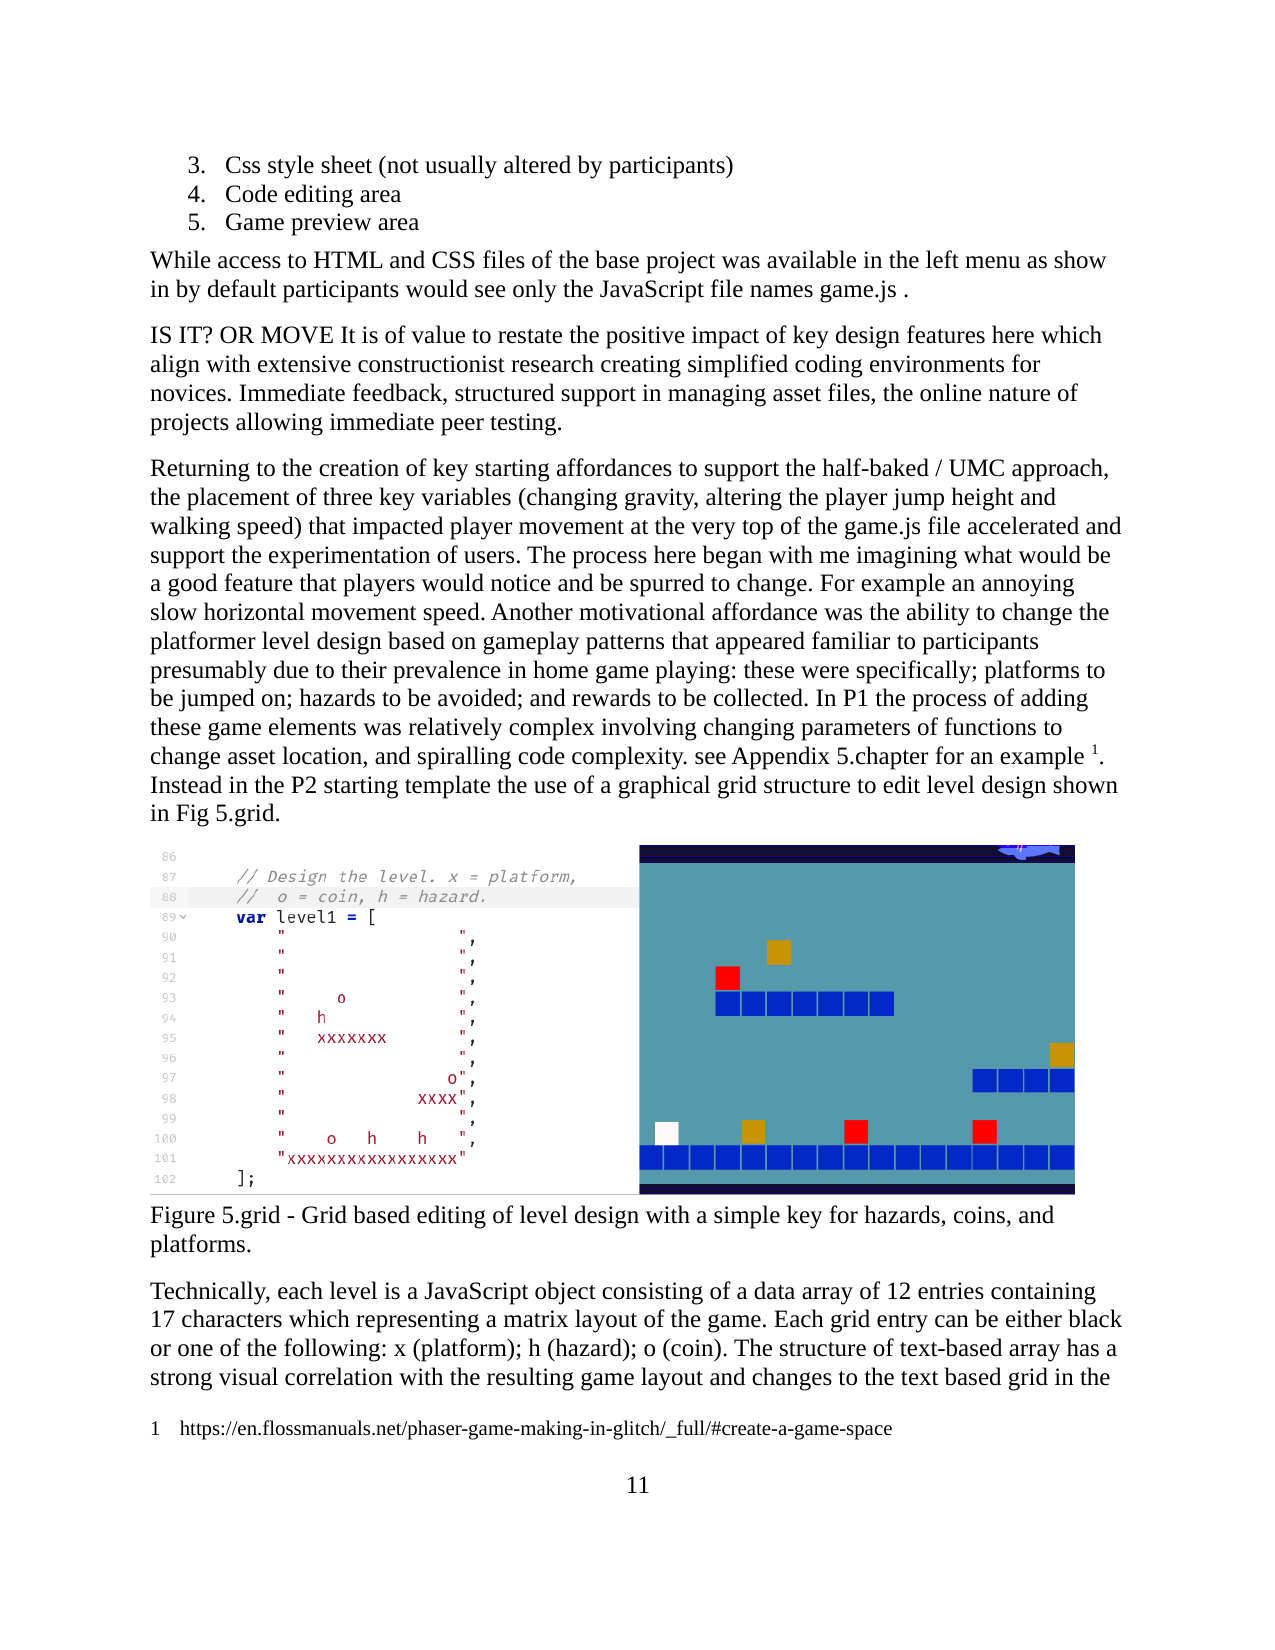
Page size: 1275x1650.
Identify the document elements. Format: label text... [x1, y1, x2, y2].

text IS IT? OR MOVE It is of value to restate the positive impact of key design features here which align with extensive constructionist research creating simplified coding environments for novices. Immediate feedback, structured support in managing asset files, the online nature of projects allowing immediate peer testing. [150, 321, 1125, 436]
list Game preview area [187, 207, 1125, 236]
text Figure 5.grid - Grid based editing of level design with a simple key for hazards, coins, and platforms. [150, 845, 1125, 1258]
text Returning to the creation of key starting affordances to support the half-baked / UMC approach, the placement of three key variables (changing gravity, altering the player jump height and walking speed) that impacted player movement at the very top of the game.js file accelerated and support the experimentation of users. The process here began with me imagining what would be a good feature that players would notice and be spurred to change. For example an annoying slow horizontal movement speed. Another motivational affordance was the ability to change the platformer level design based on gameplay patterns that appeared familiar to participants presumably due to their prevalence in home game playing: these were specifically; platforms to be jumped on; hazards to be avoided; and rewards to be collected. In P1 the process of adding these game elements was relatively complex involving changing parameters of functions to change asset location, and spiralling code complexity. see Appendix 5.chapter for an example . Instead in the P2 starting template the use of a graphical grid structure to edit level design shown in Fig 5.grid. [150, 453, 1125, 827]
picture [150, 845, 1077, 1195]
list Code editing area [187, 179, 1125, 207]
text https://en.flossmanuals.net/phaser-game-making-in-glitch/_full/#create-a-game-space [150, 1416, 1125, 1440]
text Technically, each level is a JavaScript object consisting of a data array of 12 entries containing 17 characters which representing a matrix layout of the game. Each grid entry can be either black or one of the following: x (platform); h (hazard); o (coin). The structure of text-based array has a strong visual correlation with the resulting game layout and changes to the text based grid in the [150, 1276, 1125, 1391]
list Css style sheet (not usually altered by participants) [187, 150, 1125, 179]
text While access to HTML and CSS files of the base project was available in the left menu as show in by default participants would see only the JavaScript file names game.js . [150, 245, 1125, 303]
